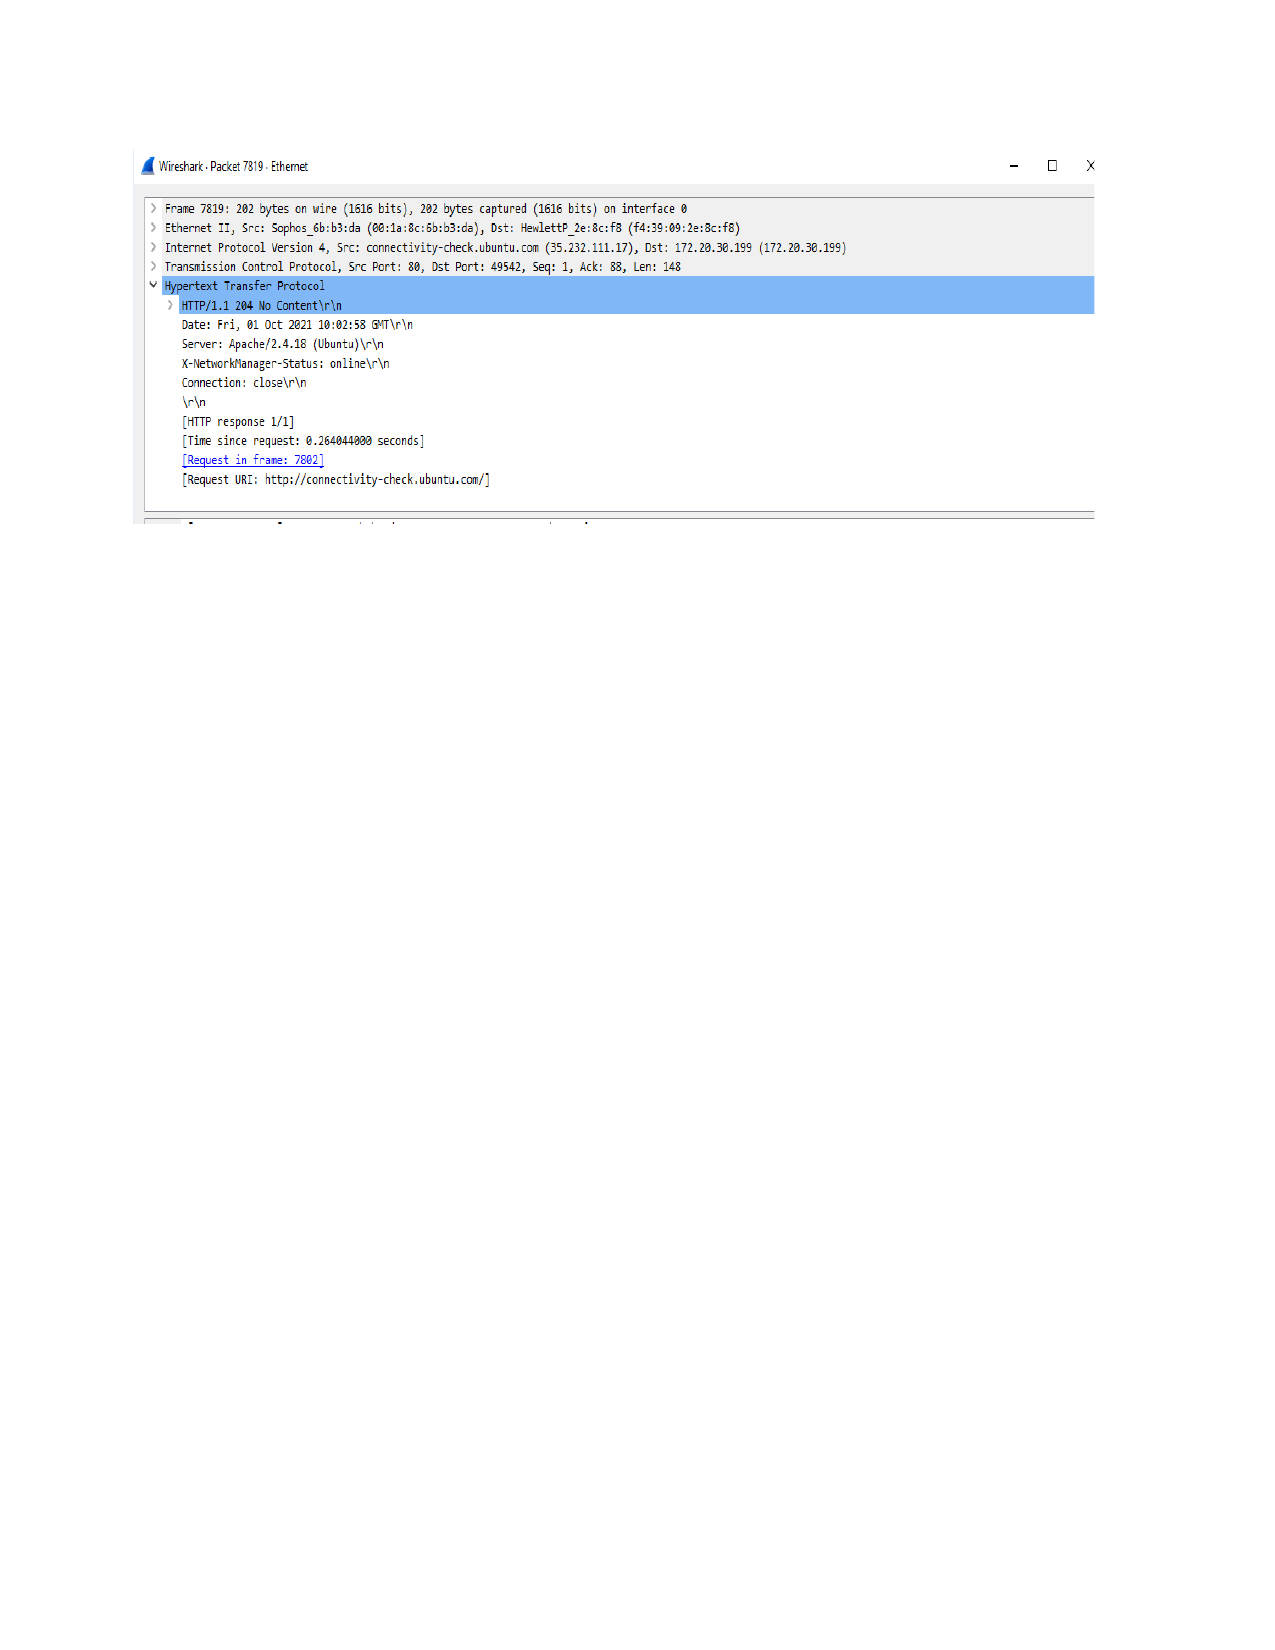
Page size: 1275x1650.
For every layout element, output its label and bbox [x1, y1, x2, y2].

picture [133, 150, 1095, 524]
